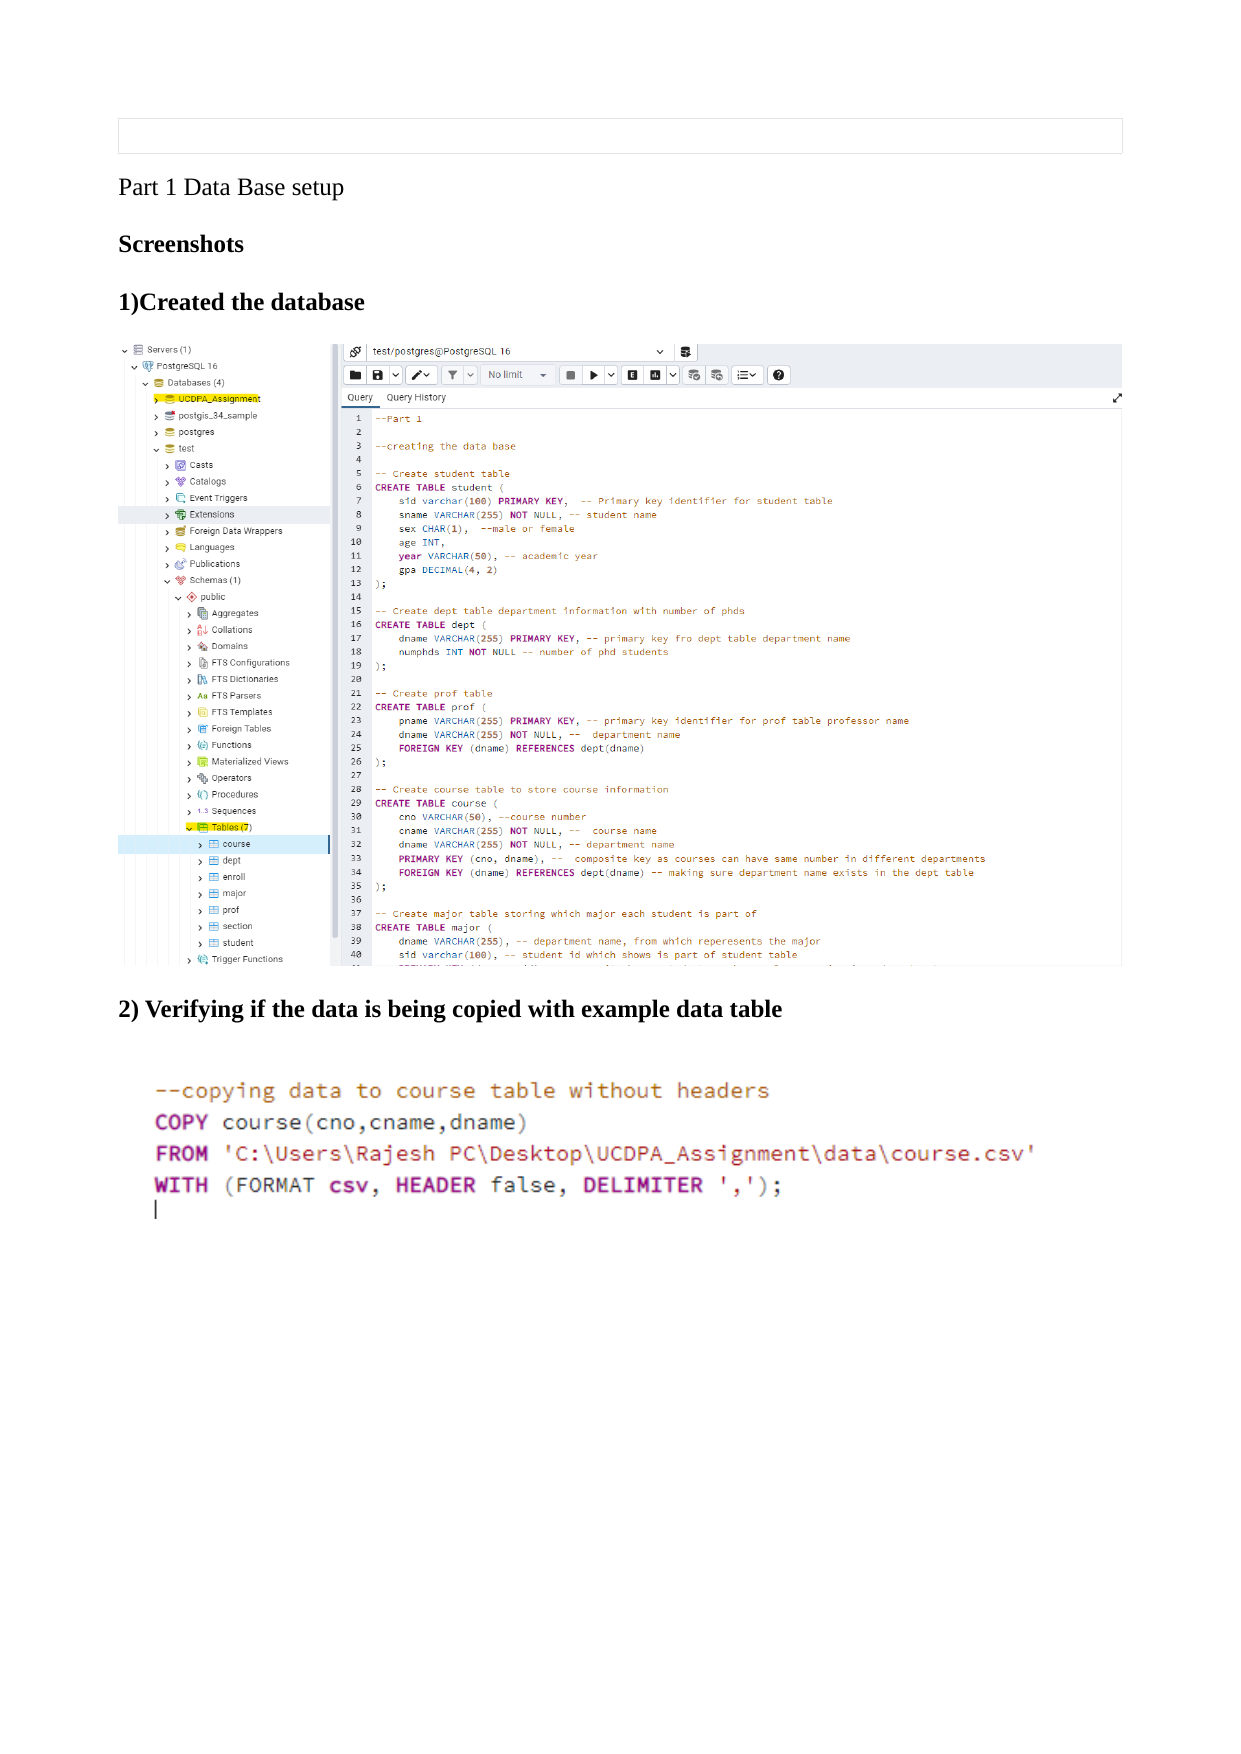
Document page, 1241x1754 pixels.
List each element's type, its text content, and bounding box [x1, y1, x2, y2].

picture [152, 1051, 1089, 1219]
text 1)Created the database [118, 287, 1122, 316]
text Part 1 Data Base setup [118, 172, 1122, 201]
picture [118, 344, 1123, 966]
text 2) Verifying if the data is being copied with example data table [118, 994, 1122, 1023]
text Screenshots [118, 229, 1122, 258]
